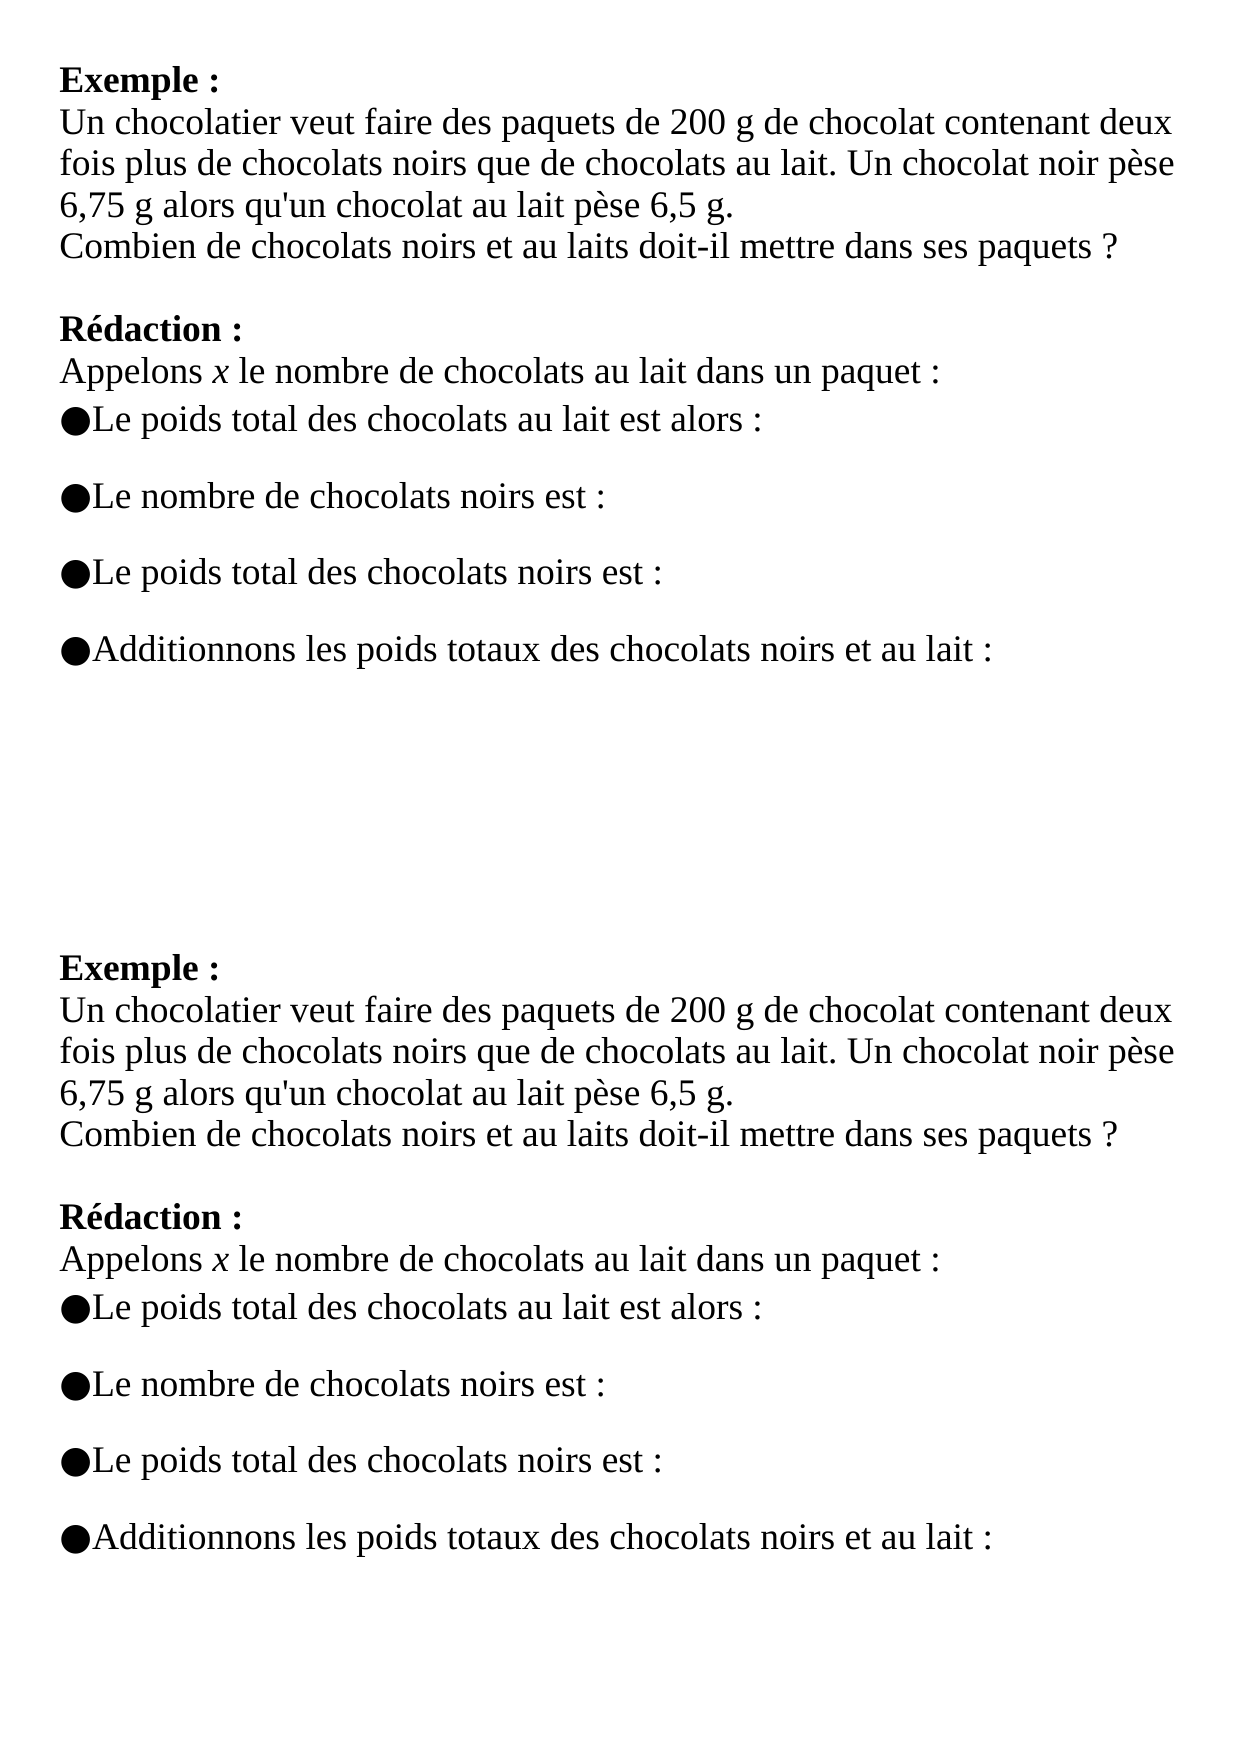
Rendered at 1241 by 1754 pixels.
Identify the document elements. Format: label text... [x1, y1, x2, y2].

text Exemple : [59, 947, 1181, 988]
text Un chocolatier veut faire des paquets de 200 g de chocolat contenant deux fois plus de chocolats noirs que de chocolats au lait. Un chocolat noir pèse 6,75 g alors qu'un chocolat au lait pèse 6,5 g. [59, 988, 1181, 1113]
list Additionnons les poids totaux des chocolats noirs et au lait : [59, 621, 1181, 672]
text Un chocolatier veut faire des paquets de 200 g de chocolat contenant deux fois plus de chocolats noirs que de chocolats au lait. Un chocolat noir pèse 6,75 g alors qu'un chocolat au lait pèse 6,5 g. [59, 101, 1181, 225]
list Le poids total des chocolats noirs est : [59, 545, 1181, 596]
text Appelons x le nombre de chocolats au lait dans un paquet : [59, 1238, 1181, 1279]
text Exemple : [59, 59, 1181, 101]
list Le poids total des chocolats au lait est alors : [59, 1279, 1181, 1331]
list Le nombre de chocolats noirs est : [59, 468, 1181, 519]
text Combien de chocolats noirs et au laits doit-il mettre dans ses paquets ? [59, 1113, 1181, 1155]
text Combien de chocolats noirs et au laits doit-il mettre dans ses paquets ? [59, 225, 1181, 267]
text Rédaction : [59, 1196, 1181, 1238]
list Le nombre de chocolats noirs est : [59, 1356, 1181, 1407]
list Le poids total des chocolats au lait est alors : [59, 392, 1181, 443]
list Le poids total des chocolats noirs est : [59, 1433, 1181, 1484]
text Appelons x le nombre de chocolats au lait dans un paquet : [59, 350, 1181, 392]
list Additionnons les poids totaux des chocolats noirs et au lait : [59, 1509, 1181, 1560]
text Rédaction : [59, 308, 1181, 350]
